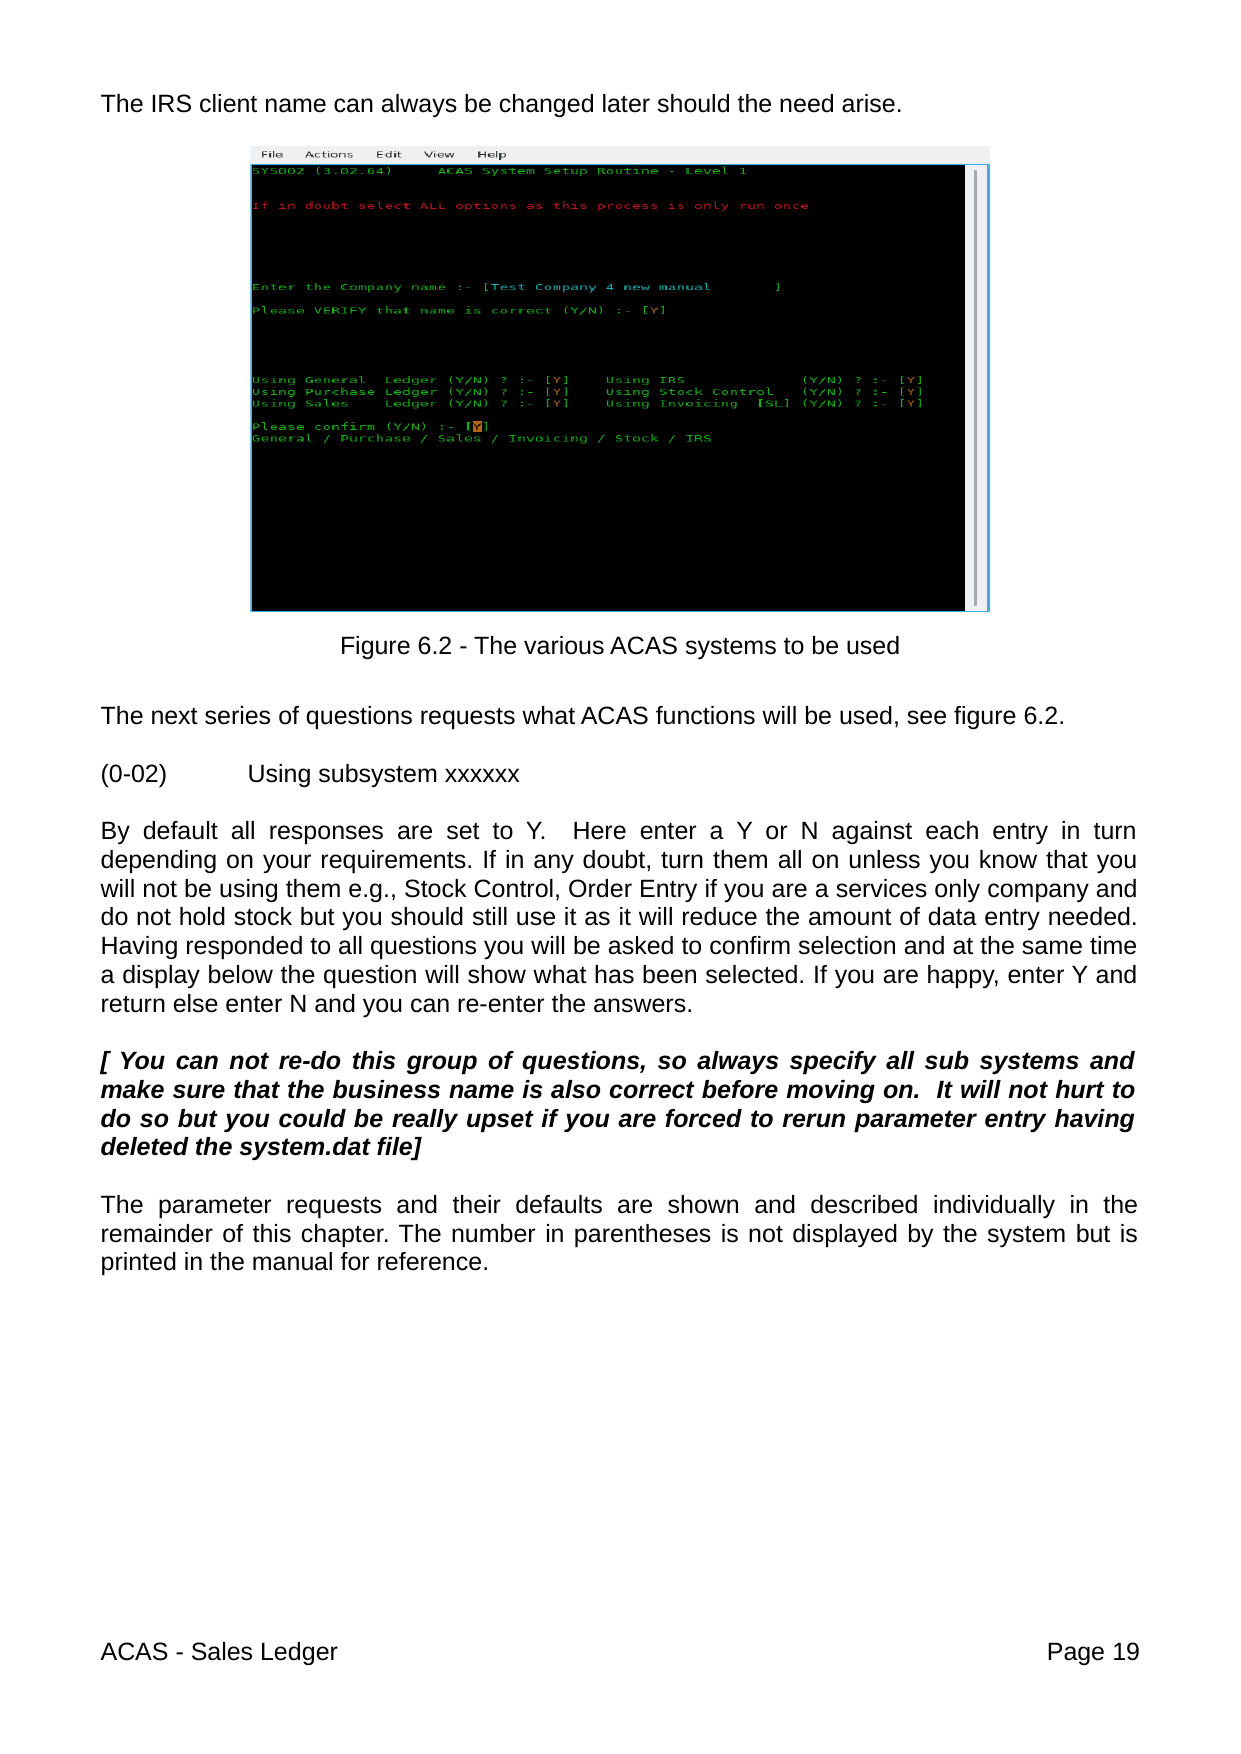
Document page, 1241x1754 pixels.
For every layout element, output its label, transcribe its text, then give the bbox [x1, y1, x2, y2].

text By default all responses are set to Y. Here enter a Y or N against each entry in turn depending on your requirements. If in any doubt, turn them all on unless you know that you will not be using them e.g., Stock Control, Order Entry if you are a services only company and do not hold stock but you should still use it as it will reduce the amount of data entry needed. Having responded to all questions you will be asked to confirm selection and at the same time a display below the question will show what has been selected. If you are happy, enter Y and return else enter N and you can re-enter the answers. [100, 816, 1140, 1017]
text [ You can not re-do this group of questions, so always specify all sub systems and make sure that the business name is also correct before moving on. It will not hurt to do so but you could be really upset if you are forced to rerun parameter entry having deleted the system.dat file] [100, 1046, 1140, 1161]
text The IRS client name can always be changed later should the need arise. [100, 88, 1140, 117]
text The next series of questions requests what ACAS functions will be used, see figure 6.2. [100, 701, 1140, 730]
picture [250, 146, 990, 612]
text The parameter requests and their defaults are shown and described individually in the remainder of this chapter. The number in parentheses is not displayed by the system but is printed in the manual for reference. [100, 1190, 1140, 1276]
text Figure 6.2 - The various ACAS systems to be used [100, 631, 1140, 660]
text (0-02) Using subsystem xxxxxx [100, 758, 1140, 787]
